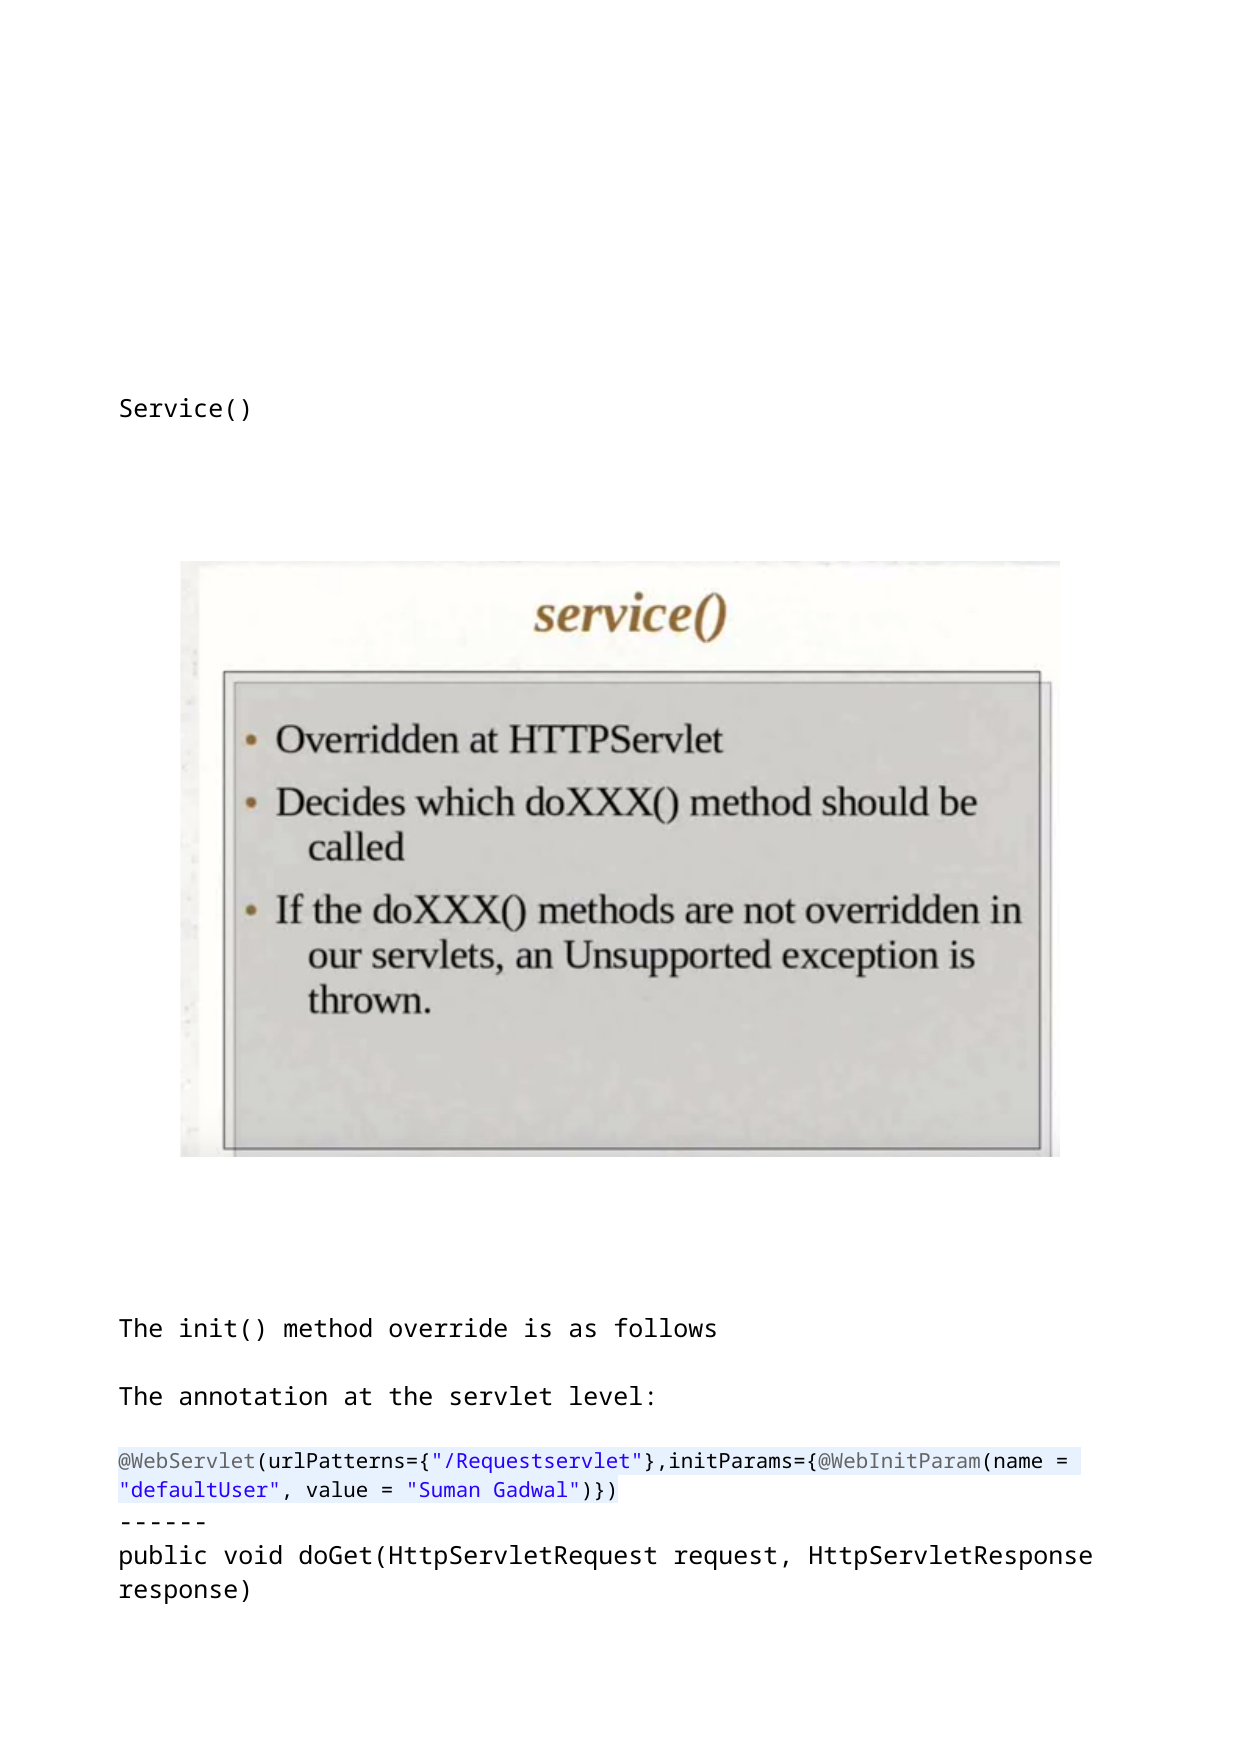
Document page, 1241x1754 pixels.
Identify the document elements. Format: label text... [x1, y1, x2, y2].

text ------ [118, 1503, 1122, 1537]
picture [180, 561, 1060, 1157]
text public void doGet(HttpServletRequest request, HttpServletResponse response) [118, 1537, 1122, 1606]
text @WebServlet(urlPatterns={"/Requestservlet"},initParams={@WebInitParam(name = "defaultUser", value = "Suman Gadwal")}) [118, 1447, 1122, 1503]
text The annotation at the servlet level: [118, 1378, 1122, 1412]
text The init() method override is as follows [118, 1310, 1122, 1344]
text Service() [118, 391, 1122, 425]
